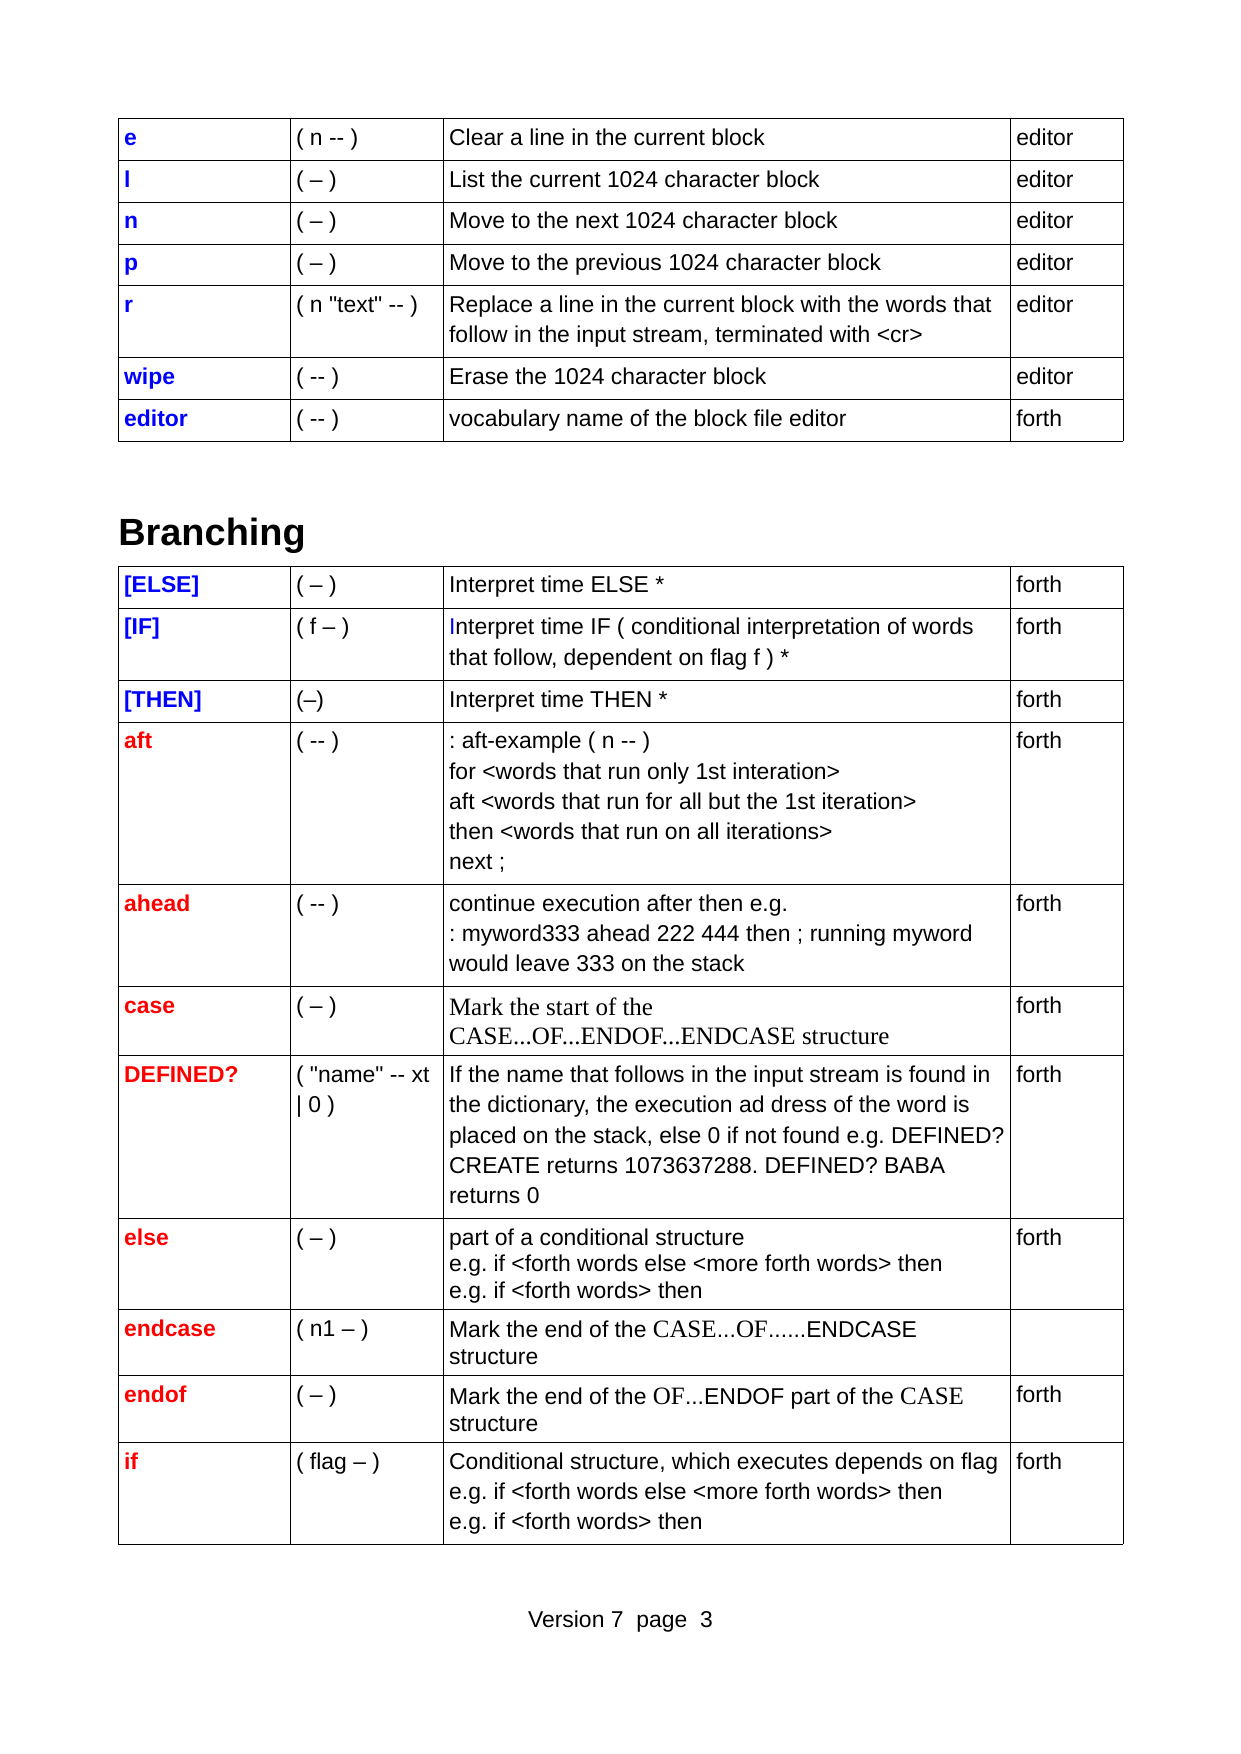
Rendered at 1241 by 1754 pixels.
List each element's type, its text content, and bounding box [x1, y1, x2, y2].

table_cell forth [1011, 1443, 1123, 1544]
table_cell else [119, 1219, 290, 1309]
table_cell l [119, 161, 290, 202]
table_cell if [119, 1443, 290, 1544]
table_cell ( -- ) [291, 400, 443, 441]
table_cell editor [1011, 203, 1123, 243]
table_cell Replace a line in the current block with the words that follow in the input stream, terminated with <cr> [444, 286, 1010, 357]
table_cell (–) [291, 681, 443, 722]
table_cell Move to the previous 1024 character block [444, 245, 1010, 285]
table_cell forth [1011, 609, 1123, 680]
table_cell part of a conditional structure e.g. if <forth words else <more forth words> then e.g. if <forth words> then [444, 1219, 1010, 1309]
table_cell wipe [119, 358, 290, 399]
table_cell Mark the end of the CASE...OF......ENDCASE structure [444, 1310, 1010, 1375]
table_cell ( f – ) [291, 609, 443, 680]
table_cell List the current 1024 character block [444, 161, 1010, 202]
table_cell Interpret time THEN * [444, 681, 1010, 722]
table_cell : aft-example ( n -- ) for <words that run only 1st interation> aft <words that run for all but the 1st iteration> then <words that run on all iterations> next ; [444, 723, 1010, 884]
table_header Interpret time ELSE * [444, 567, 1010, 607]
table_cell Mark the end of the OF...ENDOF part of the CASE structure [444, 1376, 1010, 1442]
table_cell n [119, 203, 290, 243]
table_cell [1011, 1310, 1123, 1375]
table_cell forth [1011, 400, 1123, 441]
table_cell forth [1011, 1219, 1123, 1309]
table_cell Conditional structure, which executes depends on flag e.g. if <forth words else <more forth words> then e.g. if <forth words> then [444, 1443, 1010, 1544]
table_cell editor [1011, 358, 1123, 399]
table_cell ( – ) [291, 245, 443, 285]
table_cell ( – ) [291, 1376, 443, 1442]
table_cell ( -- ) [291, 358, 443, 399]
table_cell forth [1011, 885, 1123, 986]
table_cell If the name that follows in the input stream is found in the dictionary, the execution ad dress of the word is placed on the stack, else 0 if not found e.g. DEFINED? CREATE returns 1073637288. DEFINED? BABA returns 0 [444, 1056, 1010, 1218]
table_cell editor [119, 400, 290, 441]
table_cell aft [119, 723, 290, 884]
table_cell continue execution after then e.g. : myword333 ahead 222 444 then ; running myword would leave 333 on the stack [444, 885, 1010, 986]
table_cell ahead [119, 885, 290, 986]
subtitle Branching [118, 509, 1122, 553]
table_cell forth [1011, 1056, 1123, 1218]
table_cell Move to the next 1024 character block [444, 203, 1010, 243]
table_cell ( n1 – ) [291, 1310, 443, 1375]
table_cell endof [119, 1376, 290, 1442]
table_cell Clear a line in the current block [444, 119, 1010, 160]
table_cell [IF] [119, 609, 290, 680]
table_cell ( "name" -- xt | 0 ) [291, 1056, 443, 1218]
table_cell case [119, 987, 290, 1055]
table_cell editor [1011, 161, 1123, 202]
table_header ( – ) [291, 567, 443, 607]
table_cell endcase [119, 1310, 290, 1375]
table_cell editor [1011, 119, 1123, 160]
table_cell ( – ) [291, 203, 443, 243]
table_cell r [119, 286, 290, 357]
table_cell forth [1011, 681, 1123, 722]
table_cell ( – ) [291, 1219, 443, 1309]
table_cell ( – ) [291, 987, 443, 1055]
table_cell ( -- ) [291, 723, 443, 884]
table_cell [THEN] [119, 681, 290, 722]
table_cell Erase the 1024 character block [444, 358, 1010, 399]
table_cell forth [1011, 723, 1123, 884]
table_cell Interpret time IF ( conditional interpretation of words that follow, dependent on flag f ) * [444, 609, 1010, 680]
table_header forth [1011, 567, 1123, 607]
table_cell vocabulary name of the block file editor [444, 400, 1010, 441]
table_cell ( – ) [291, 161, 443, 202]
table_cell editor [1011, 245, 1123, 285]
table_cell e [119, 119, 290, 160]
table_cell forth [1011, 987, 1123, 1055]
table_cell forth [1011, 1376, 1123, 1442]
table_cell p [119, 245, 290, 285]
table_cell editor [1011, 286, 1123, 357]
table_cell ( n "text" -- ) [291, 286, 443, 357]
table_cell ( flag – ) [291, 1443, 443, 1544]
table_cell DEFINED? [119, 1056, 290, 1218]
table_cell ( -- ) [291, 885, 443, 986]
table_header [ELSE] [119, 567, 290, 607]
table_cell ( n -- ) [291, 119, 443, 160]
table_cell Mark the start of the CASE...OF...ENDOF...ENDCASE structure [444, 987, 1010, 1055]
